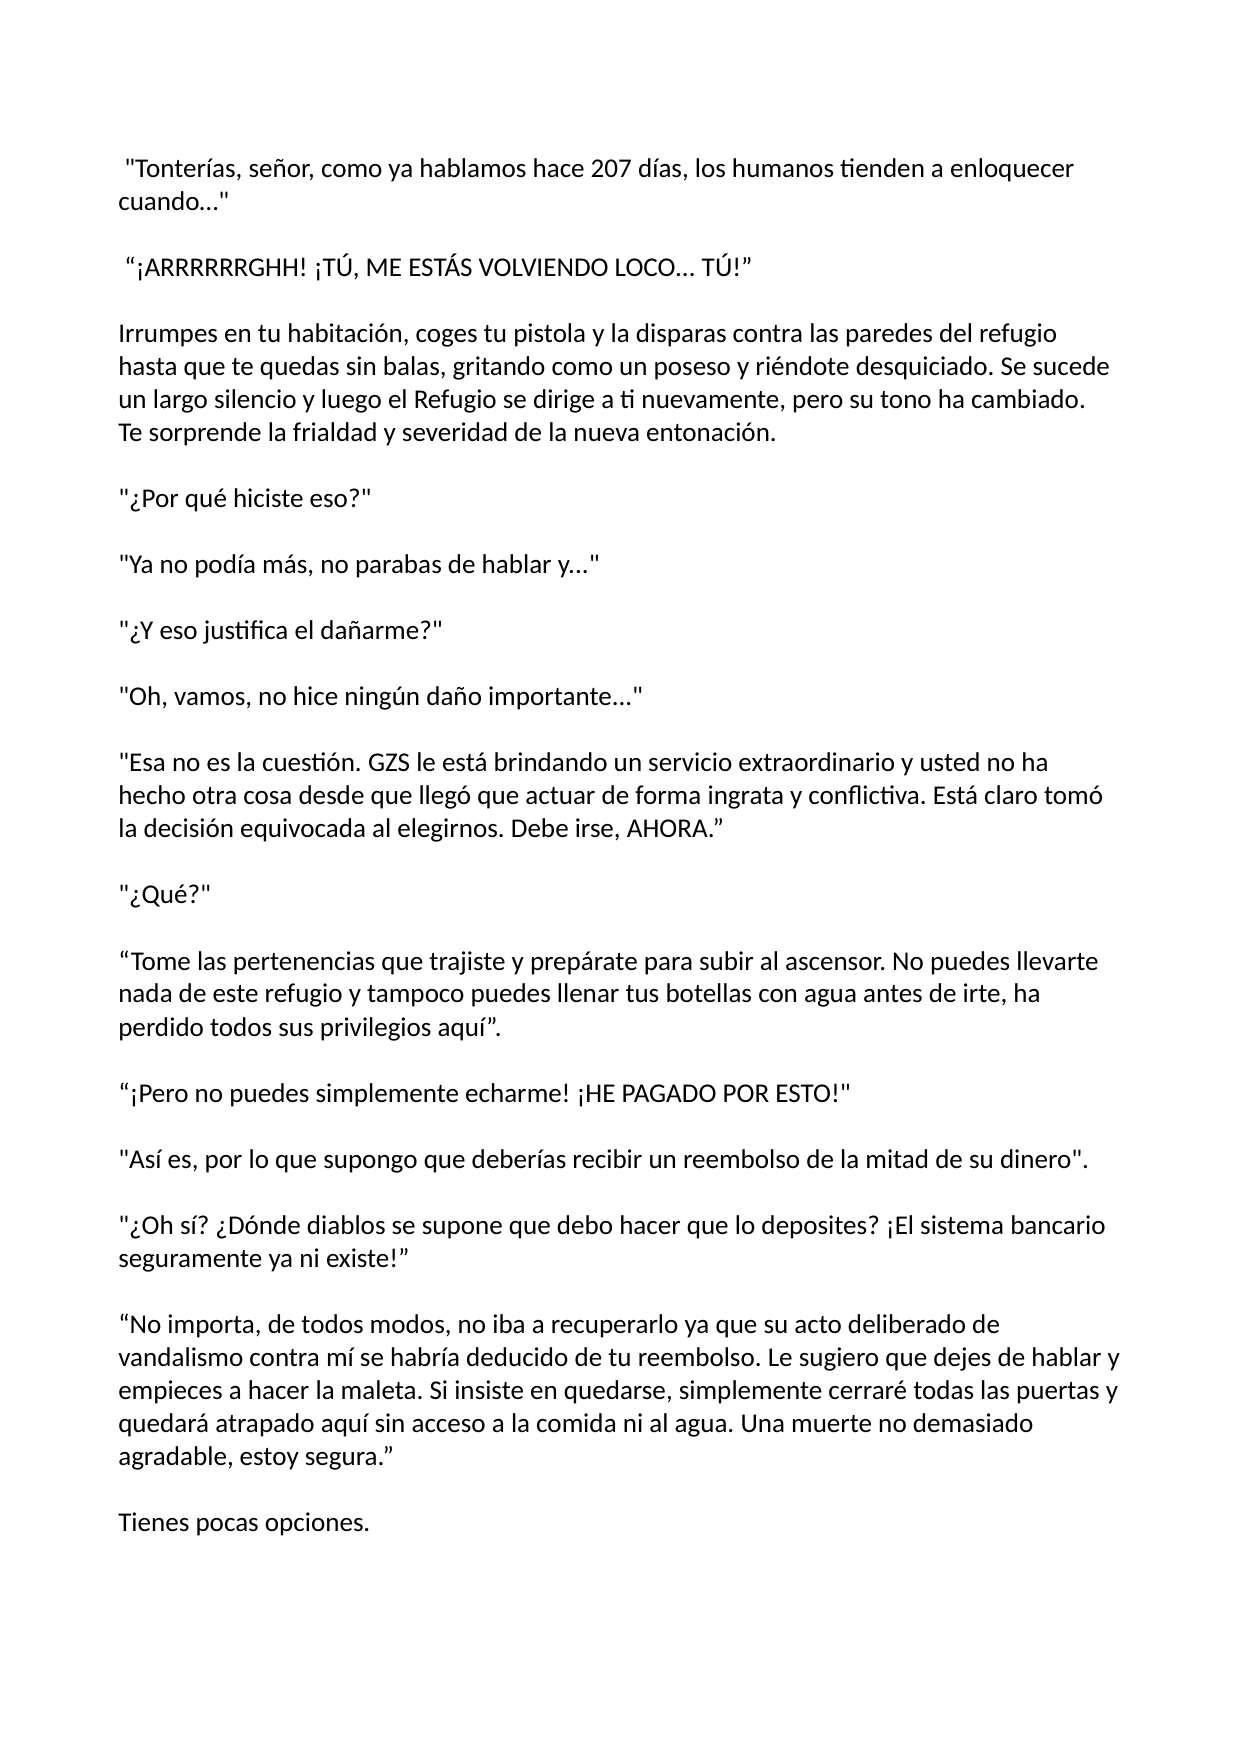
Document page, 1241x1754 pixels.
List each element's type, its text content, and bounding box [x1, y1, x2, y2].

text “¡Pero no puedes simplemente echarme! ¡HE PAGADO POR ESTO!" [118, 1076, 1122, 1109]
text Irrumpes en tu habitación, coges tu pistola y la disparas contra las paredes del refugio hasta que te quedas sin balas, gritando como un poseso y riéndote desquiciado. Se sucede un largo silencio y luego el Refugio se dirige a ti nuevamente, pero su tono ha cambiado. Te sorprende la frialdad y severidad de la nueva entonación. [118, 316, 1122, 448]
text "Esa no es la cuestión. GZS le está brindando un servicio extraordinario y usted no ha hecho otra cosa desde que llegó que actuar de forma ingrata y conflictiva. Está claro tomó la decisión equivocada al elegirnos. Debe irse, AHORA.” [118, 746, 1122, 844]
text "Oh, vamos, no hice ningún daño importante..." [118, 679, 1122, 712]
text "¿Por qué hiciste eso?" [118, 481, 1122, 514]
text “¡ARRRRRRGHH! ¡TÚ, ME ESTÁS VOLVIENDO LOCO... TÚ!” [118, 250, 1122, 283]
text Tienes pocas opciones. [118, 1505, 1122, 1538]
text "¿Oh sí? ¿Dónde diablos se supone que debo hacer que lo deposites? ¡El sistema bancario seguramente ya ni existe!” [118, 1208, 1122, 1274]
text “No importa, de todos modos, no iba a recuperarlo ya que su acto deliberado de vandalismo contra mí se habría deducido de tu reembolso. Le sugiero que dejes de hablar y empieces a hacer la maleta. Si insiste en quedarse, simplemente cerraré todas las puertas y quedará atrapado aquí sin acceso a la comida ni al agua. Una muerte no demasiado agradable, estoy segura.” [118, 1307, 1122, 1472]
text "¿Y eso justifica el dañarme?" [118, 613, 1122, 646]
text "Tonterías, señor, como ya hablamos hace 207 días, los humanos tienden a enloquecer cuando…" [118, 151, 1122, 217]
text "Así es, por lo que supongo que deberías recibir un reembolso de la mitad de su dinero". [118, 1142, 1122, 1175]
text "¿Qué?" [118, 878, 1122, 911]
text "Ya no podía más, no parabas de hablar y..." [118, 547, 1122, 580]
text “Tome las pertenencias que trajiste y prepárate para subir al ascensor. No puedes llevarte nada de este refugio y tampoco puedes llenar tus botellas con agua antes de irte, ha perdido todos sus privilegios aquí”. [118, 944, 1122, 1043]
